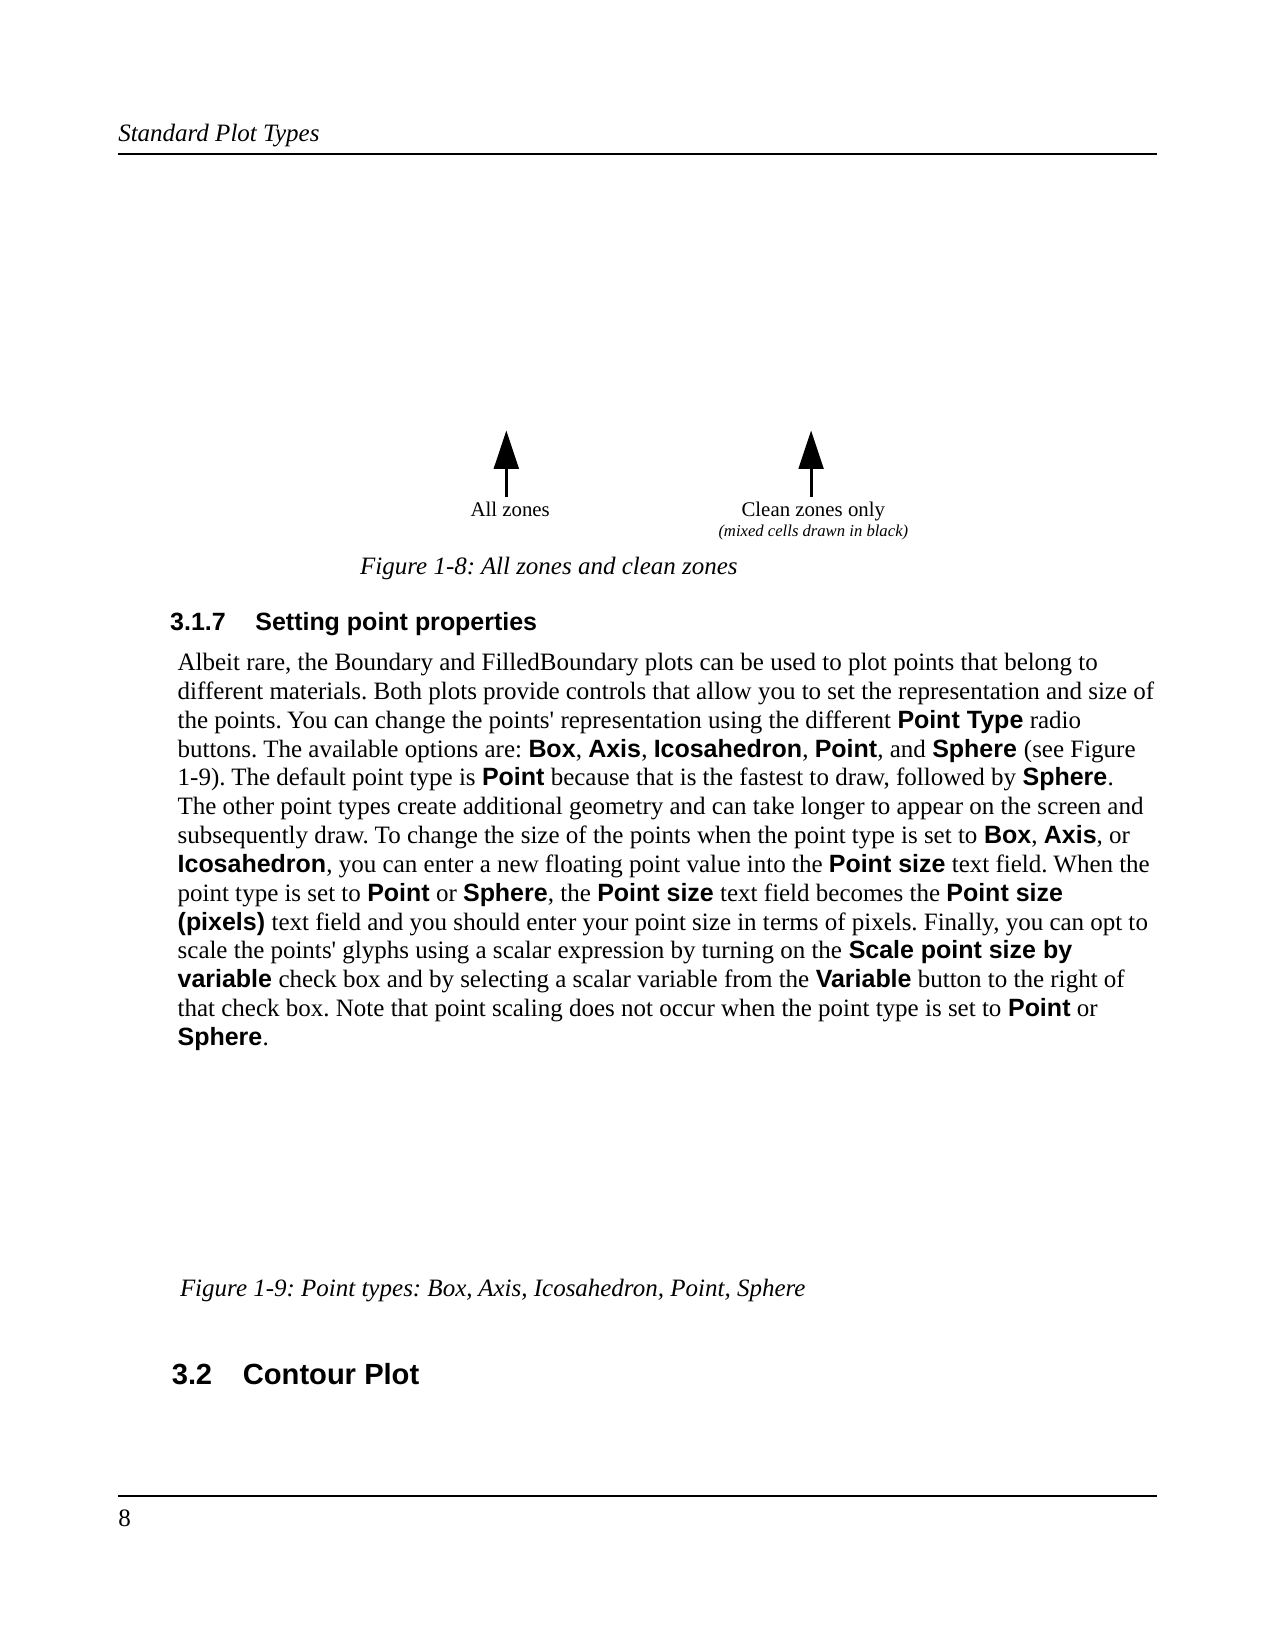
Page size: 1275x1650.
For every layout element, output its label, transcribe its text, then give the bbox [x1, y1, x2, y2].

subtitle Contour Plot [163, 1103, 1157, 1391]
text Albeit rare, the Boundary and FilledBoundary plots can be used to plot points that belong to different materials. Both plots provide controls that allow you to set the representation and size of the points. You can change the points' representation using the different Point Type radio buttons. The available options are: Box, Axis, Icosahedron, Point, and Sphere (see Figure 1-9). The default point type is Point because that is the fastest to draw, followed by Sphere. The other point types create additional geometry and can take longer to appear on the screen and subsequently draw. To change the size of the points when the point type is set to Box, Axis, or Icosahedron, you can enter a new floating point value into the Point size text field. When the point type is set to Point or Sphere, the Point size text field becomes the Point size (pixels) text field and you should enter your point size in terms of pixels. Finally, you can opt to scale the points' glyphs using a scalar expression by turning on the Scale point size by variable check box and by selecting a scalar variable from the Variable button to the right of that check box. Note that point scaling does not occur when the point type is set to Point or Sphere. [177, 647, 1157, 1051]
text Figure 1-9: Point types: Box, Axis, Icosahedron, Point, Sphere [180, 1075, 1155, 1302]
text [180, 1302, 1155, 1330]
text Figure 1-8: All zones and clean zones [360, 551, 960, 579]
subtitle Setting point properties [163, 185, 1157, 635]
